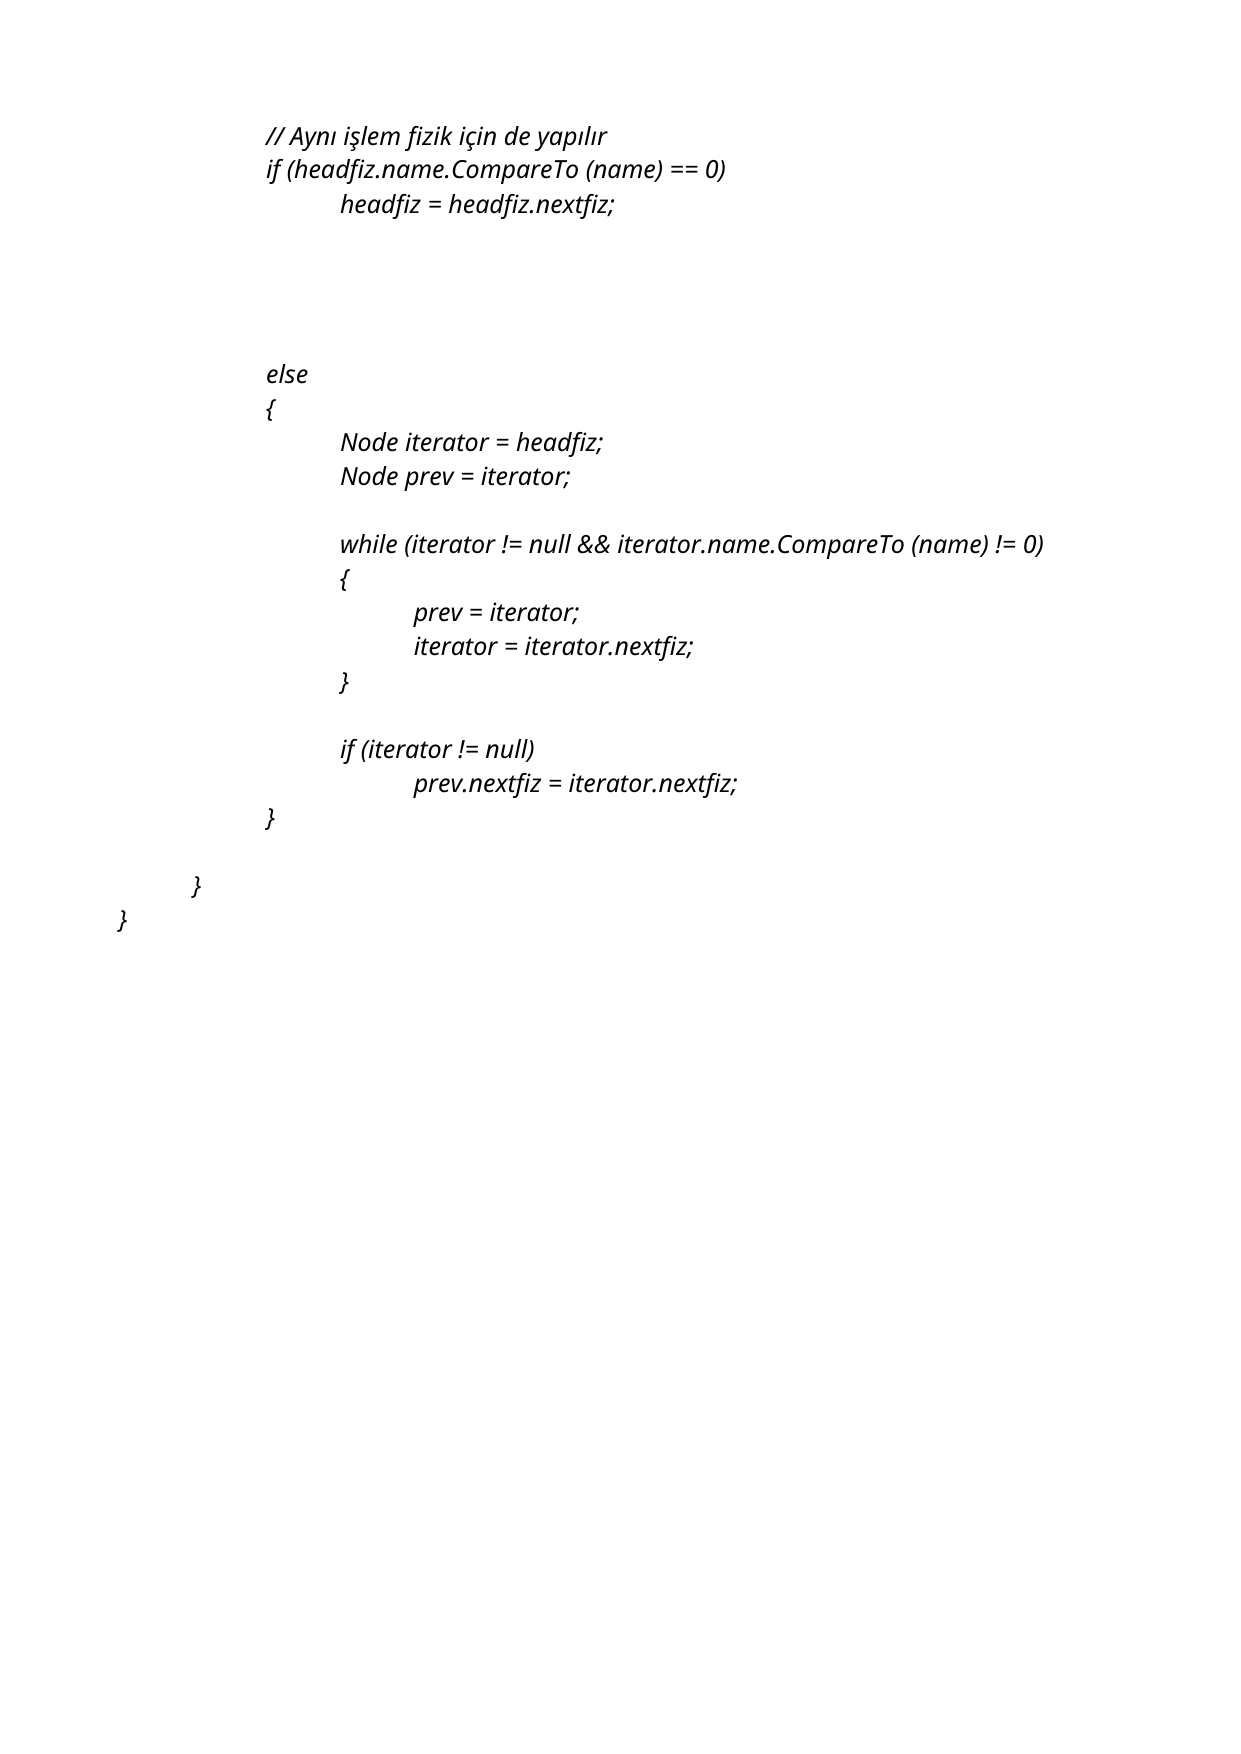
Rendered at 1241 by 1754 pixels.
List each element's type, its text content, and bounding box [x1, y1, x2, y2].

text else [118, 357, 1122, 391]
text // Aynı işlem fizik için de yapılır [118, 118, 1122, 152]
text headfiz = headfiz.nextfiz; [118, 186, 1122, 220]
text if (headfiz.name.CompareTo (name) == 0) [118, 152, 1122, 186]
text { [118, 561, 1122, 595]
text } [118, 663, 1122, 697]
text } [118, 799, 1122, 833]
text iterator = iterator.nextfiz; [118, 629, 1122, 663]
text Node iterator = headfiz; [118, 425, 1122, 459]
text { [118, 391, 1122, 425]
text } [118, 867, 1122, 902]
text prev = iterator; [118, 595, 1122, 629]
text } [118, 902, 1122, 936]
text Node prev = iterator; [118, 459, 1122, 493]
text prev.nextfiz = iterator.nextfiz; [118, 765, 1122, 799]
text while (iterator != null && iterator.name.CompareTo (name) != 0) [118, 527, 1122, 561]
text if (iterator != null) [118, 731, 1122, 765]
